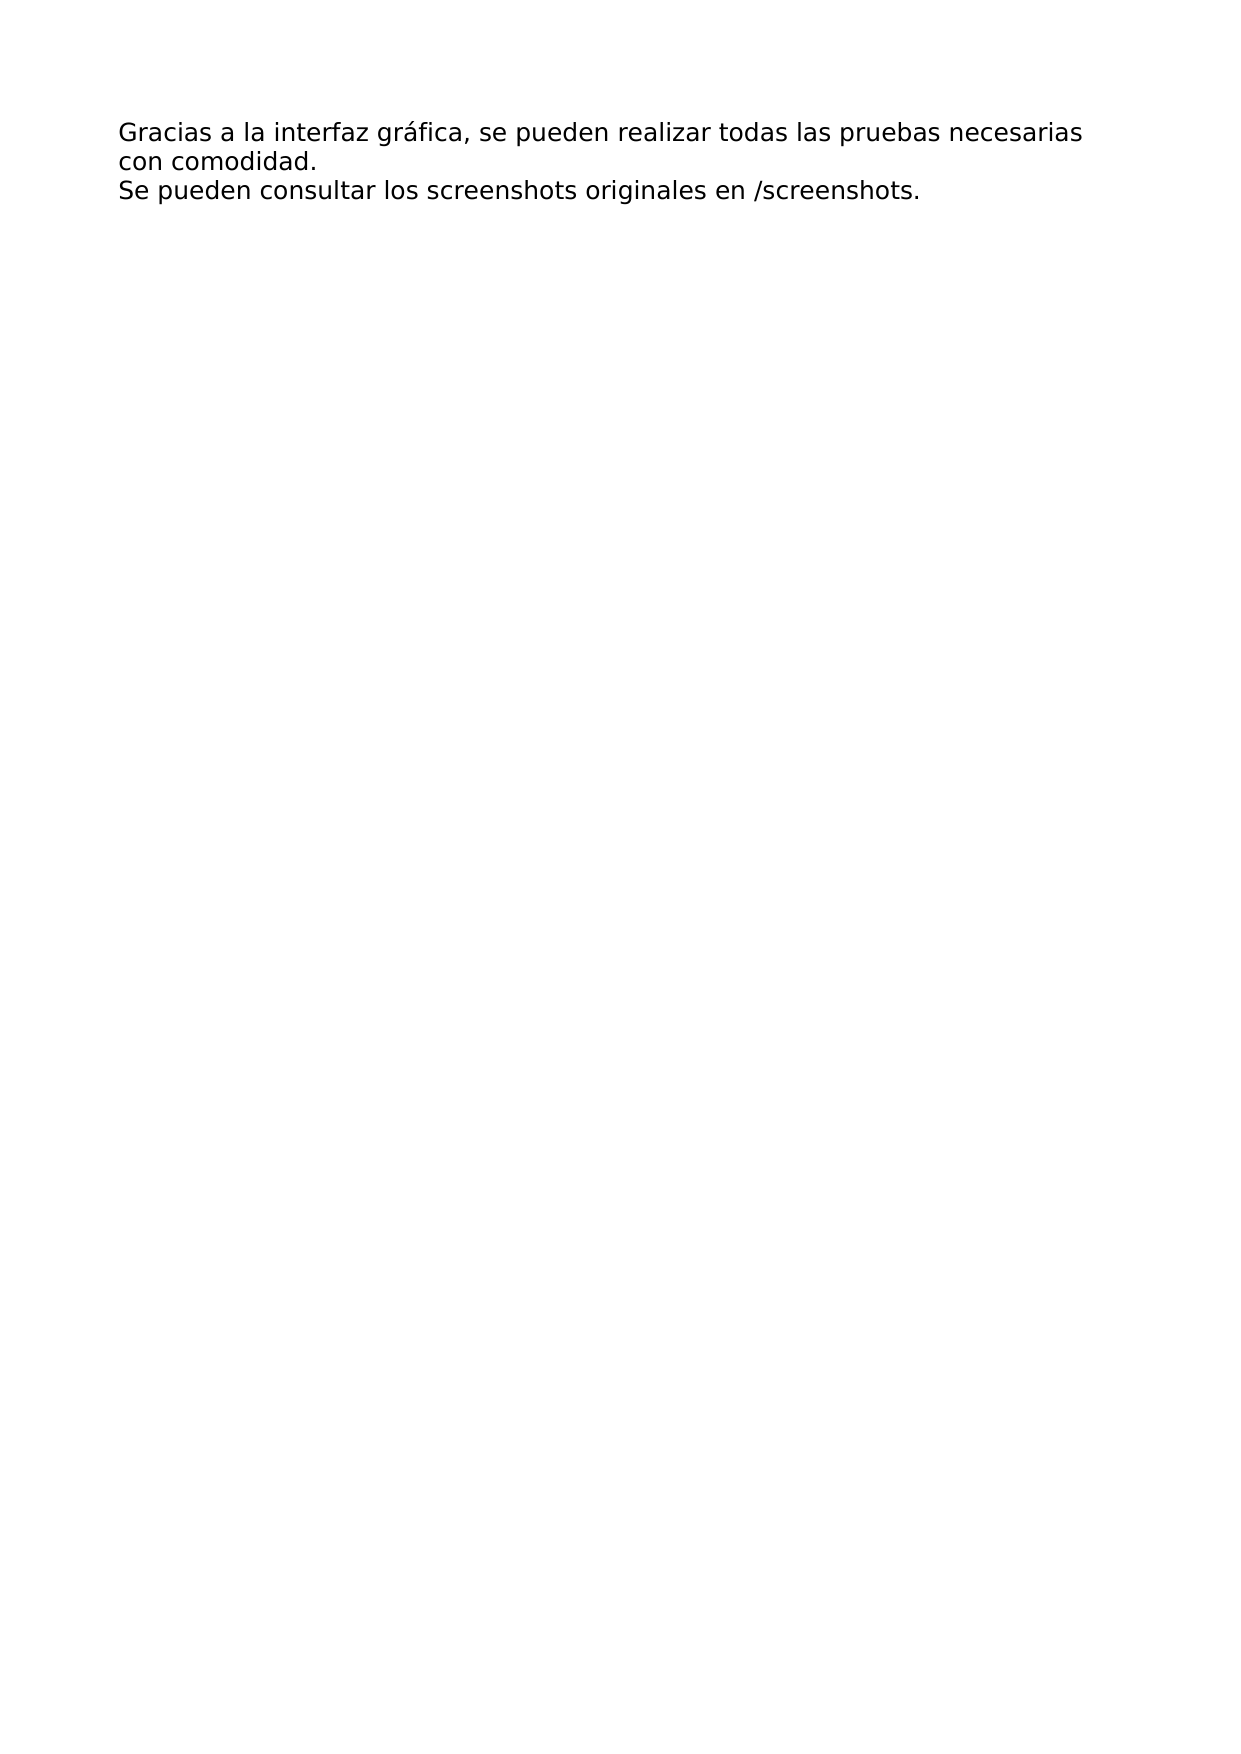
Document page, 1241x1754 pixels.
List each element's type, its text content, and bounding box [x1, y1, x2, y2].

text Gracias a la interfaz gráfica, se pueden realizar todas las pruebas necesarias con comodidad. [118, 118, 1122, 176]
text Se pueden consultar los screenshots originales en /screenshots. [118, 176, 1122, 206]
